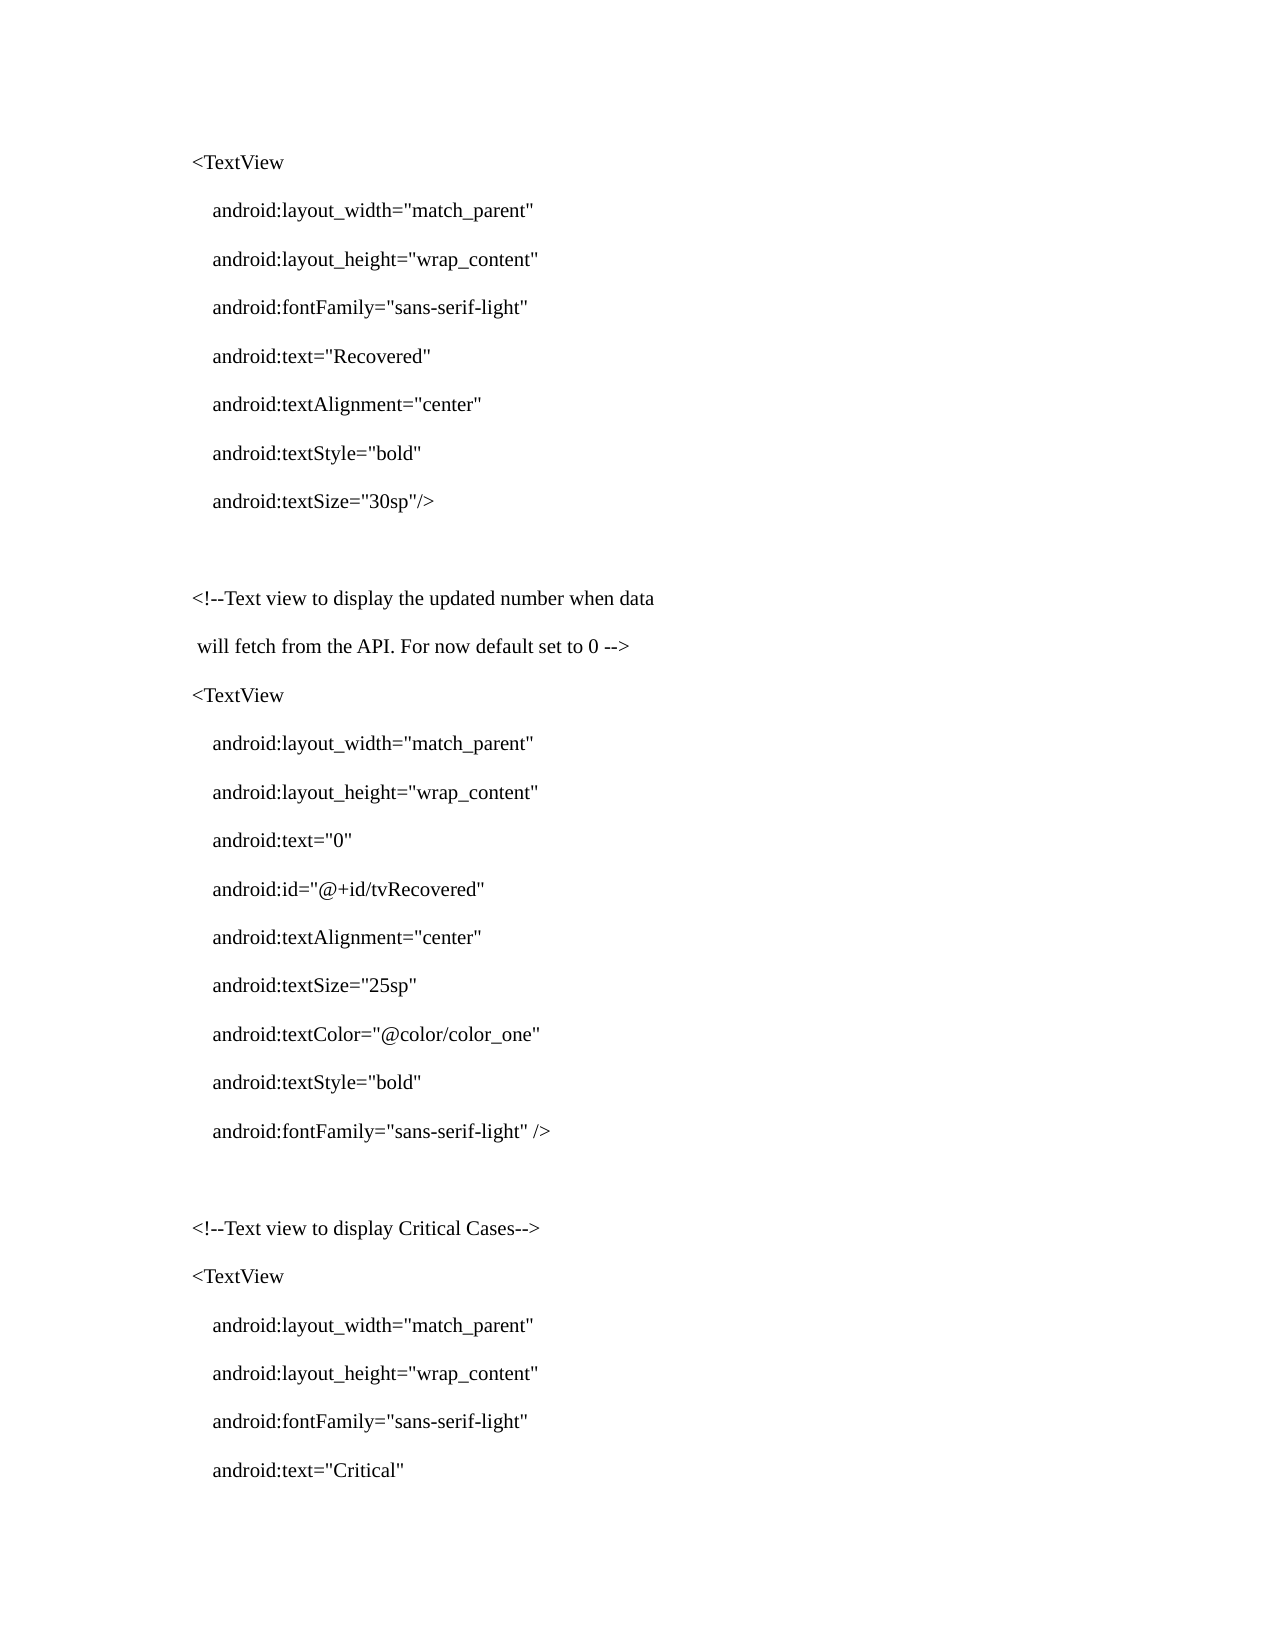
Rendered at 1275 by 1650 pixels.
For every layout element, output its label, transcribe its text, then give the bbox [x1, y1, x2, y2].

text android:textSize="25sp" [150, 973, 1125, 997]
text android:layout_height="wrap_content" [150, 247, 1125, 271]
text android:textSize="30sp"/> [150, 489, 1125, 513]
text android:fontFamily="sans-serif-light" [150, 1409, 1125, 1433]
text <TextView [150, 150, 1125, 174]
text android:textStyle="bold" [150, 1070, 1125, 1094]
text android:text="Critical" [150, 1458, 1125, 1482]
text android:layout_height="wrap_content" [150, 1361, 1125, 1385]
text <!--Text view to display the updated number when data [150, 586, 1125, 610]
text android:textAlignment="center" [150, 925, 1125, 949]
text android:fontFamily="sans-serif-light" /> [150, 1119, 1125, 1143]
text <!--Text view to display Critical Cases--> [150, 1216, 1125, 1240]
text android:layout_width="match_parent" [150, 198, 1125, 222]
text android:textAlignment="center" [150, 392, 1125, 416]
text android:textStyle="bold" [150, 441, 1125, 465]
text will fetch from the API. For now default set to 0 --> [150, 634, 1125, 658]
text android:text="Recovered" [150, 344, 1125, 368]
text <TextView [150, 1264, 1125, 1288]
text android:layout_width="match_parent" [150, 731, 1125, 755]
text android:textColor="@color/color_one" [150, 1022, 1125, 1046]
text <TextView [150, 683, 1125, 707]
text android:fontFamily="sans-serif-light" [150, 295, 1125, 319]
text android:id="@+id/tvRecovered" [150, 877, 1125, 901]
text android:layout_width="match_parent" [150, 1312, 1125, 1337]
text android:layout_height="wrap_content" [150, 780, 1125, 804]
text android:text="0" [150, 828, 1125, 852]
